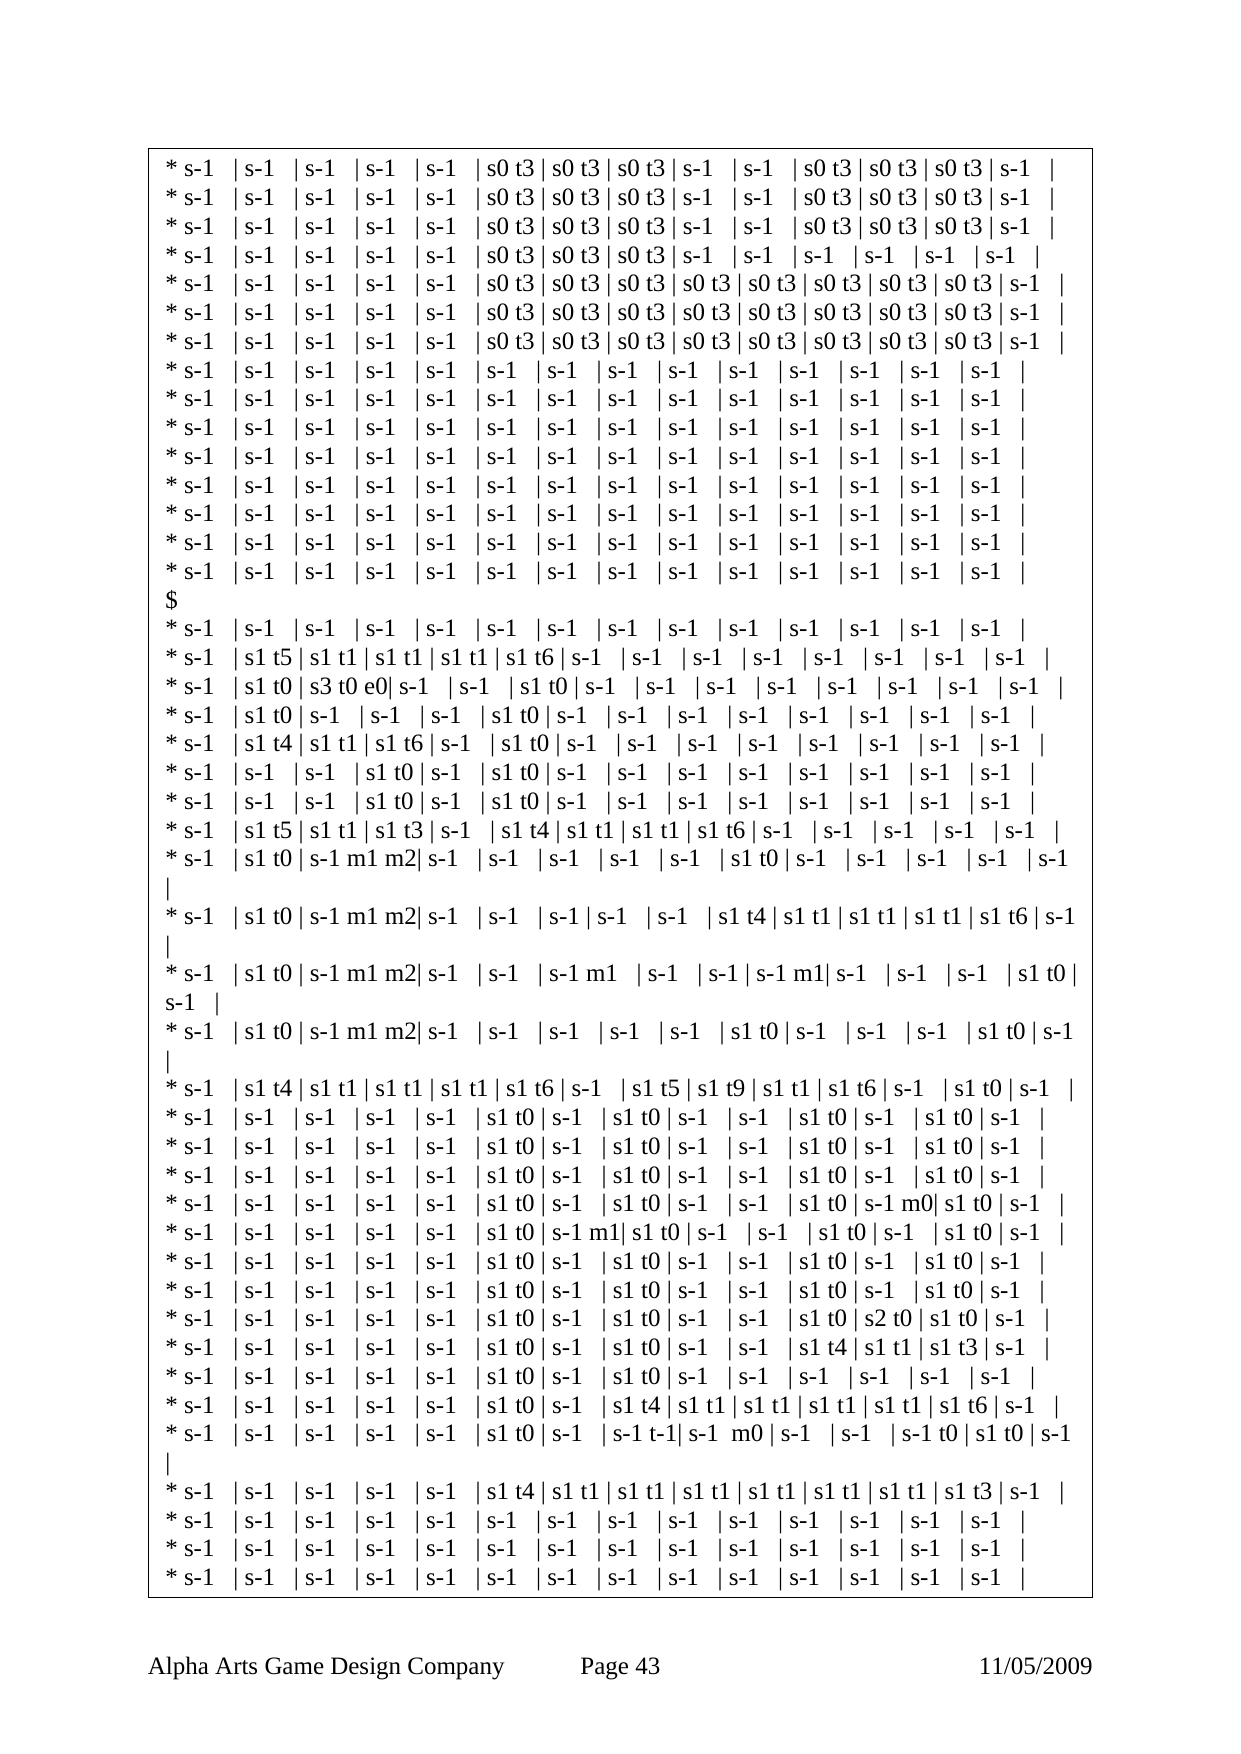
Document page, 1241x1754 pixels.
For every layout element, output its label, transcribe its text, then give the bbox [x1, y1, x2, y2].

table_header * s-1 | s-1 | s-1 | s-1 | s-1 | s0 t3 | s0 t3 | s0 t3 | s-1 | s-1 | s0 t3 | s0 t3 | s0 t3 | s-1 | * s-1 | s-1 | s-1 | s-1 | s-1 | s0 t3 | s0 t3 | s0 t3 | s-1 | s-1 | s0 t3 | s0 t3 | s0 t3 | s-1 | * s-1 | s-1 | s-1 | s-1 | s-1 | s0 t3 | s0 t3 | s0 t3 | s-1 | s-1 | s0 t3 | s0 t3 | s0 t3 | s-1 | * s-1 | s-1 | s-1 | s-1 | s-1 | s0 t3 | s0 t3 | s0 t3 | s-1 | s-1 | s-1 | s-1 | s-1 | s-1 | * s-1 | s-1 | s-1 | s-1 | s-1 | s0 t3 | s0 t3 | s0 t3 | s0 t3 | s0 t3 | s0 t3 | s0 t3 | s0 t3 | s-1 | * s-1 | s-1 | s-1 | s-1 | s-1 | s0 t3 | s0 t3 | s0 t3 | s0 t3 | s0 t3 | s0 t3 | s0 t3 | s0 t3 | s-1 | * s-1 | s-1 | s-1 | s-1 | s-1 | s0 t3 | s0 t3 | s0 t3 | s0 t3 | s0 t3 | s0 t3 | s0 t3 | s0 t3 | s-1 | * s-1 | s-1 | s-1 | s-1 | s-1 | s-1 | s-1 | s-1 | s-1 | s-1 | s-1 | s-1 | s-1 | s-1 | * s-1 | s-1 | s-1 | s-1 | s-1 | s-1 | s-1 | s-1 | s-1 | s-1 | s-1 | s-1 | s-1 | s-1 | * s-1 | s-1 | s-1 | s-1 | s-1 | s-1 | s-1 | s-1 | s-1 | s-1 | s-1 | s-1 | s-1 | s-1 | * s-1 | s-1 | s-1 | s-1 | s-1 | s-1 | s-1 | s-1 | s-1 | s-1 | s-1 | s-1 | s-1 | s-1 | * s-1 | s-1 | s-1 | s-1 | s-1 | s-1 | s-1 | s-1 | s-1 | s-1 | s-1 | s-1 | s-1 | s-1 | * s-1 | s-1 | s-1 | s-1 | s-1 | s-1 | s-1 | s-1 | s-1 | s-1 | s-1 | s-1 | s-1 | s-1 | * s-1 | s-1 | s-1 | s-1 | s-1 | s-1 | s-1 | s-1 | s-1 | s-1 | s-1 | s-1 | s-1 | s-1 | * s-1 | s-1 | s-1 | s-1 | s-1 | s-1 | s-1 | s-1 | s-1 | s-1 | s-1 | s-1 | s-1 | s-1 | $ * s-1 | s-1 | s-1 | s-1 | s-1 | s-1 | s-1 | s-1 | s-1 | s-1 | s-1 | s-1 | s-1 | s-1 | * s-1 | s1 t5 | s1 t1 | s1 t1 | s1 t1 | s1 t6 | s-1 | s-1 | s-1 | s-1 | s-1 | s-1 | s-1 | s-1 | * s-1 | s1 t0 | s3 t0 e0| s-1 | s-1 | s1 t0 | s-1 | s-1 | s-1 | s-1 | s-1 | s-1 | s-1 | s-1 | * s-1 | s1 t0 | s-1 | s-1 | s-1 | s1 t0 | s-1 | s-1 | s-1 | s-1 | s-1 | s-1 | s-1 | s-1 | * s-1 | s1 t4 | s1 t1 | s1 t6 | s-1 | s1 t0 | s-1 | s-1 | s-1 | s-1 | s-1 | s-1 | s-1 | s-1 | * s-1 | s-1 | s-1 | s1 t0 | s-1 | s1 t0 | s-1 | s-1 | s-1 | s-1 | s-1 | s-1 | s-1 | s-1 | * s-1 | s-1 | s-1 | s1 t0 | s-1 | s1 t0 | s-1 | s-1 | s-1 | s-1 | s-1 | s-1 | s-1 | s-1 | * s-1 | s1 t5 | s1 t1 | s1 t3 | s-1 | s1 t4 | s1 t1 | s1 t1 | s1 t6 | s-1 | s-1 | s-1 | s-1 | s-1 | * s-1 | s1 t0 | s-1 m1 m2| s-1 | s-1 | s-1 | s-1 | s-1 | s1 t0 | s-1 | s-1 | s-1 | s-1 | s-1 | * s-1 | s1 t0 | s-1 m1 m2| s-1 | s-1 | s-1 | s-1 | s-1 | s1 t4 | s1 t1 | s1 t1 | s1 t1 | s1 t6 | s-1 | * s-1 | s1 t0 | s-1 m1 m2| s-1 | s-1 | s-1 m1 | s-1 | s-1 | s-1 m1| s-1 | s-1 | s-1 | s1 t0 | s-1 | * s-1 | s1 t0 | s-1 m1 m2| s-1 | s-1 | s-1 | s-1 | s-1 | s1 t0 | s-1 | s-1 | s-1 | s1 t0 | s-1 | * s-1 | s1 t4 | s1 t1 | s1 t1 | s1 t1 | s1 t6 | s-1 | s1 t5 | s1 t9 | s1 t1 | s1 t6 | s-1 | s1 t0 | s-1 | * s-1 | s-1 | s-1 | s-1 | s-1 | s1 t0 | s-1 | s1 t0 | s-1 | s-1 | s1 t0 | s-1 | s1 t0 | s-1 | * s-1 | s-1 | s-1 | s-1 | s-1 | s1 t0 | s-1 | s1 t0 | s-1 | s-1 | s1 t0 | s-1 | s1 t0 | s-1 | * s-1 | s-1 | s-1 | s-1 | s-1 | s1 t0 | s-1 | s1 t0 | s-1 | s-1 | s1 t0 | s-1 | s1 t0 | s-1 | * s-1 | s-1 | s-1 | s-1 | s-1 | s1 t0 | s-1 | s1 t0 | s-1 | s-1 | s1 t0 | s-1 m0| s1 t0 | s-1 | * s-1 | s-1 | s-1 | s-1 | s-1 | s1 t0 | s-1 m1| s1 t0 | s-1 | s-1 | s1 t0 | s-1 | s1 t0 | s-1 | * s-1 | s-1 | s-1 | s-1 | s-1 | s1 t0 | s-1 | s1 t0 | s-1 | s-1 | s1 t0 | s-1 | s1 t0 | s-1 | * s-1 | s-1 | s-1 | s-1 | s-1 | s1 t0 | s-1 | s1 t0 | s-1 | s-1 | s1 t0 | s-1 | s1 t0 | s-1 | * s-1 | s-1 | s-1 | s-1 | s-1 | s1 t0 | s-1 | s1 t0 | s-1 | s-1 | s1 t0 | s2 t0 | s1 t0 | s-1 | * s-1 | s-1 | s-1 | s-1 | s-1 | s1 t0 | s-1 | s1 t0 | s-1 | s-1 | s1 t4 | s1 t1 | s1 t3 | s-1 | * s-1 | s-1 | s-1 | s-1 | s-1 | s1 t0 | s-1 | s1 t0 | s-1 | s-1 | s-1 | s-1 | s-1 | s-1 | * s-1 | s-1 | s-1 | s-1 | s-1 | s1 t0 | s-1 | s1 t4 | s1 t1 | s1 t1 | s1 t1 | s1 t1 | s1 t6 | s-1 | * s-1 | s-1 | s-1 | s-1 | s-1 | s1 t0 | s-1 | s-1 t-1| s-1 m0 | s-1 | s-1 | s-1 t0 | s1 t0 | s-1 | * s-1 | s-1 | s-1 | s-1 | s-1 | s1 t4 | s1 t1 | s1 t1 | s1 t1 | s1 t1 | s1 t1 | s1 t1 | s1 t3 | s-1 | * s-1 | s-1 | s-1 | s-1 | s-1 | s-1 | s-1 | s-1 | s-1 | s-1 | s-1 | s-1 | s-1 | s-1 | * s-1 | s-1 | s-1 | s-1 | s-1 | s-1 | s-1 | s-1 | s-1 | s-1 | s-1 | s-1 | s-1 | s-1 | * s-1 | s-1 | s-1 | s-1 | s-1 | s-1 | s-1 | s-1 | s-1 | s-1 | s-1 | s-1 | s-1 | s-1 | [149, 149, 1092, 1597]
